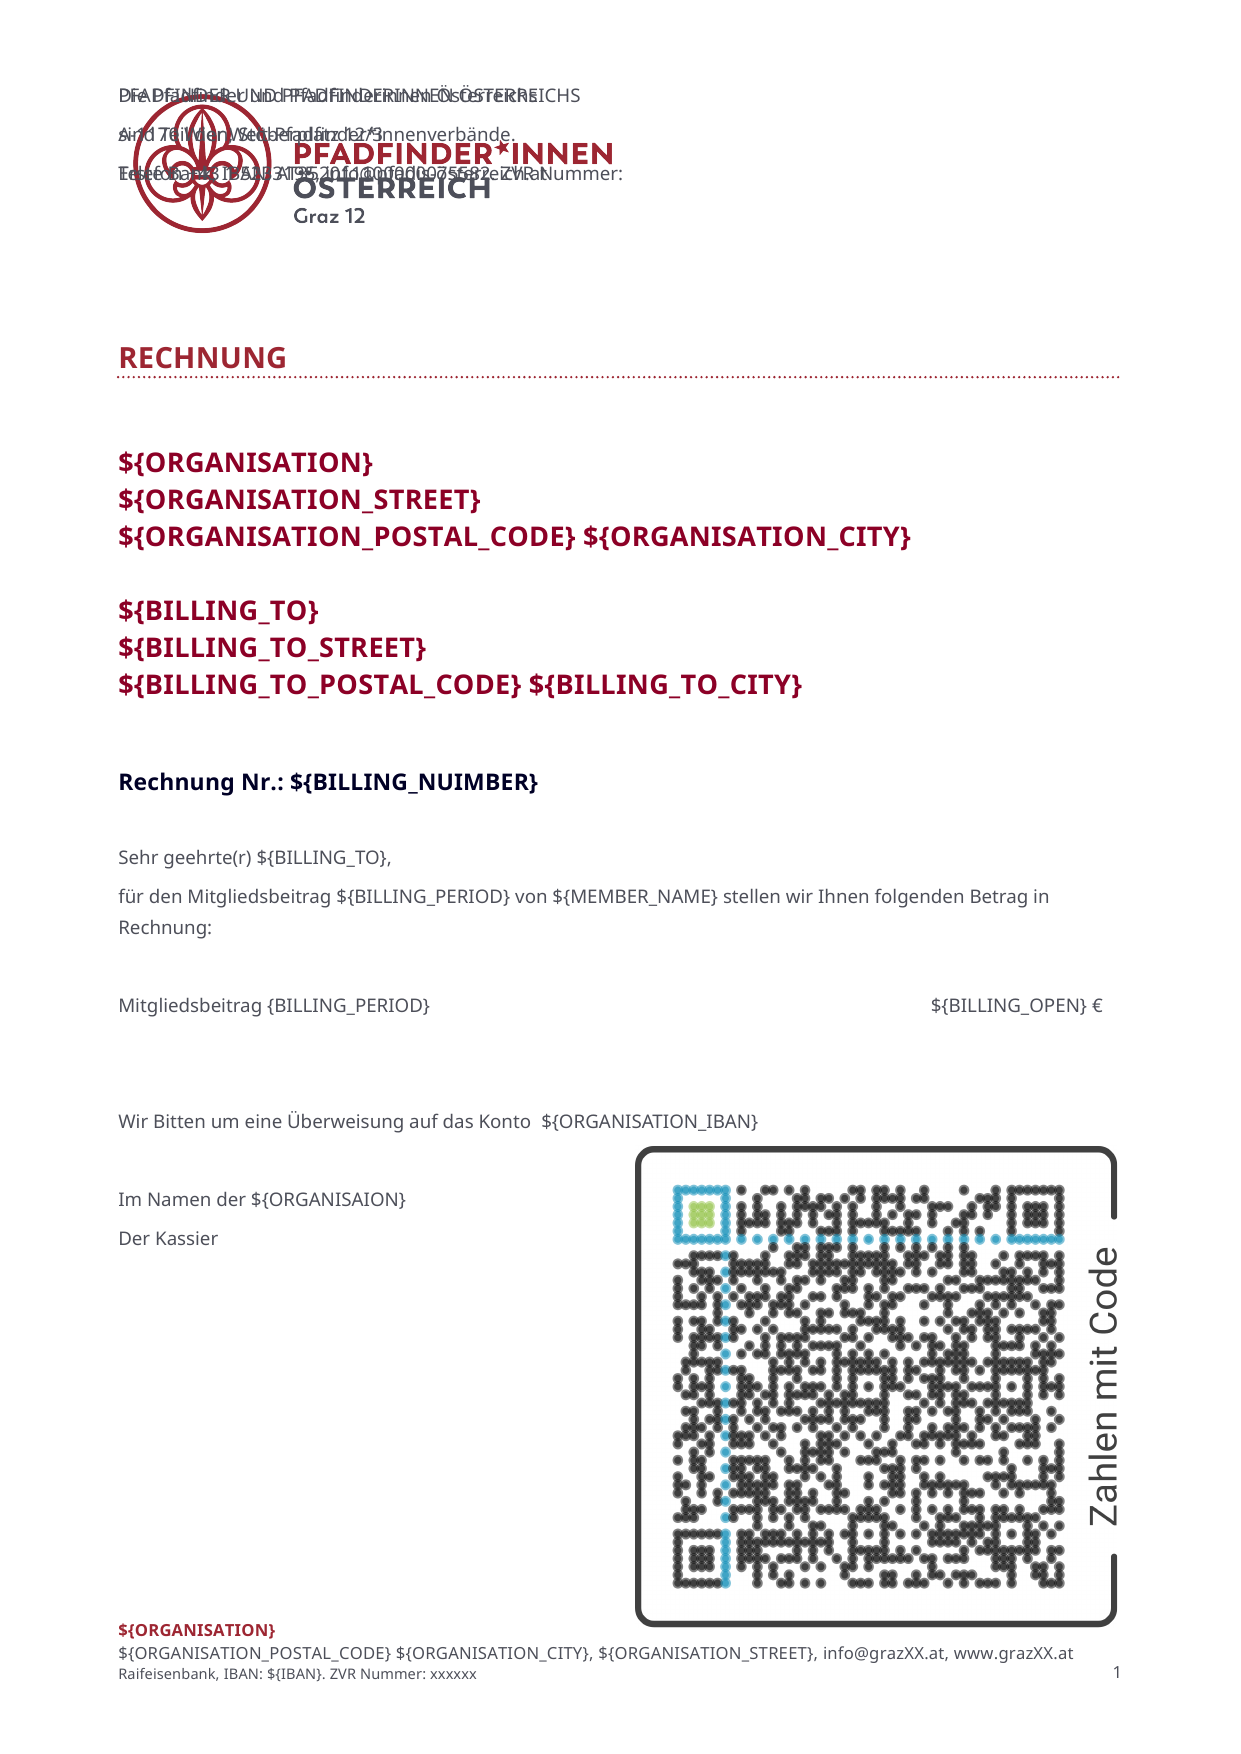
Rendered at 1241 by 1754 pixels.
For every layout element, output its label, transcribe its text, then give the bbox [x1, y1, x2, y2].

picture [635, 1145, 1118, 1628]
title Rechnung [118, 337, 1122, 417]
text für den Mitgliedsbeitrag ${BILLING_PERIOD} von ${MEMBER_NAME} stellen wir Ihnen folgenden Betrag in Rechnung: [118, 883, 1122, 939]
text Wir Bitten um eine Überweisung auf das Konto ${ORGANISATION_IBAN} [118, 1109, 1122, 1134]
text Mitgliedsbeitrag {BILLING_PERIOD} ${BILLING_OPEN} € [118, 992, 1122, 1017]
text Der Kassier [118, 1226, 635, 1251]
text Im Namen der ${ORGANISAION} [118, 1187, 635, 1212]
text Sehr geehrte(r) ${BILLING_TO}, [118, 844, 1122, 870]
subtitle Rechnung Nr.: ${BILLING_NUIMBER} [118, 766, 1122, 797]
subtitle ${ORGANISATION} ${ORGANISATION_STREET} ${ORGANISATION_POSTAL_CODE} ${ORGANISATION_CITY} ${BILLING_TO} ${BILLING_TO_STREET} ${BILLING_TO_POSTAL_CODE} ${BILLING_TO_CITY} [118, 444, 1122, 702]
picture [112, 73, 728, 254]
